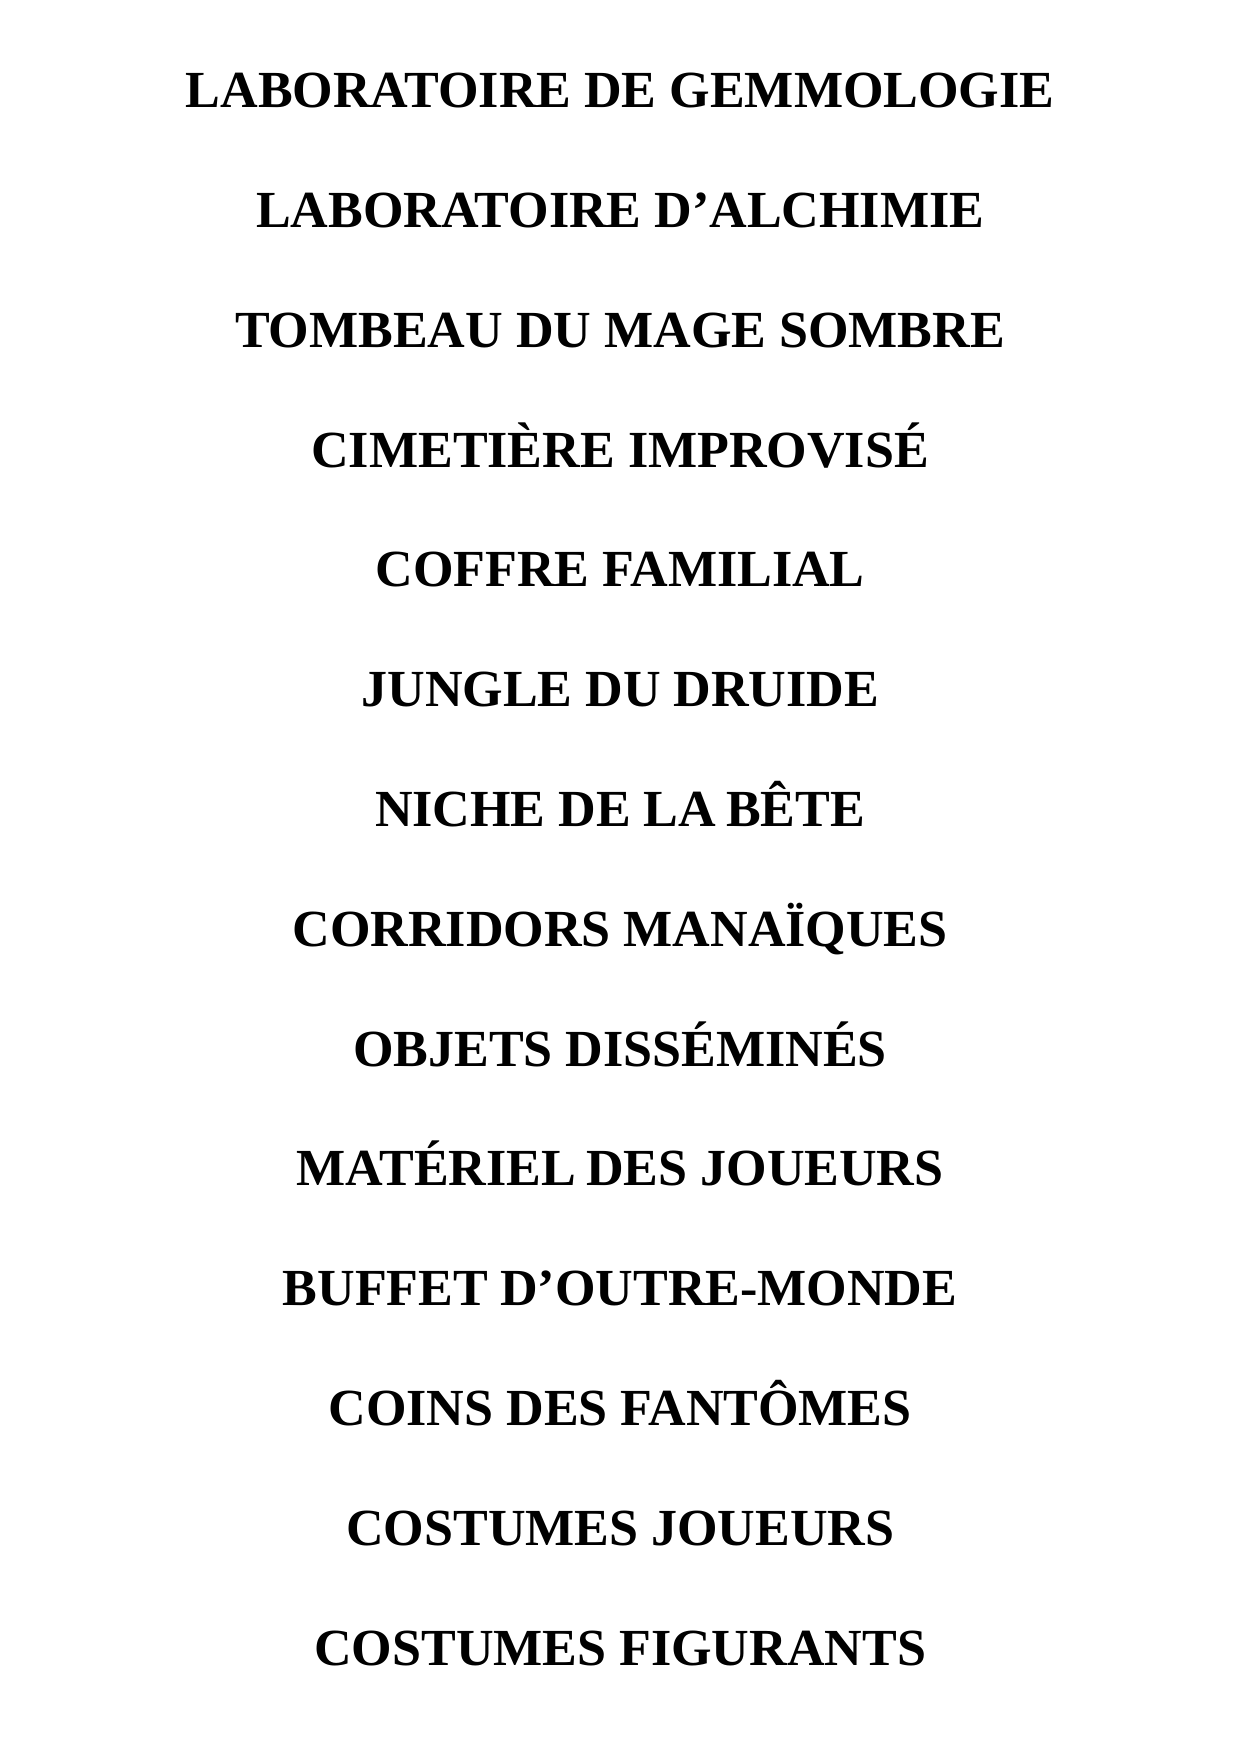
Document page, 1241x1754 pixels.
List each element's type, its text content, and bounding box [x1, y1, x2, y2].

text MATÉRIEL DES JOUEURS [59, 1137, 1181, 1197]
text TOMBEAU DU MAGE SOMBRE [59, 299, 1181, 358]
text LABORATOIRE DE GEMMOLOGIE [59, 59, 1181, 119]
text COFFRE FAMILIAL [59, 538, 1181, 598]
text BUFFET D’OUTRE-MONDE [59, 1257, 1181, 1317]
text LABORATOIRE D’ALCHIMIE [59, 179, 1181, 239]
text COSTUMES FIGURANTS [59, 1616, 1181, 1676]
text OBJETS DISSÉMINÉS [59, 1017, 1181, 1077]
text CORRIDORS MANAÏQUES [59, 898, 1181, 957]
text JUNGLE DU DRUIDE [59, 658, 1181, 718]
text COSTUMES JOUEURS [59, 1497, 1181, 1556]
text CIMETIÈRE IMPROVISÉ [59, 418, 1181, 478]
text NICHE DE LA BÊTE [59, 778, 1181, 838]
text COINS DES FANTÔMES [59, 1377, 1181, 1437]
